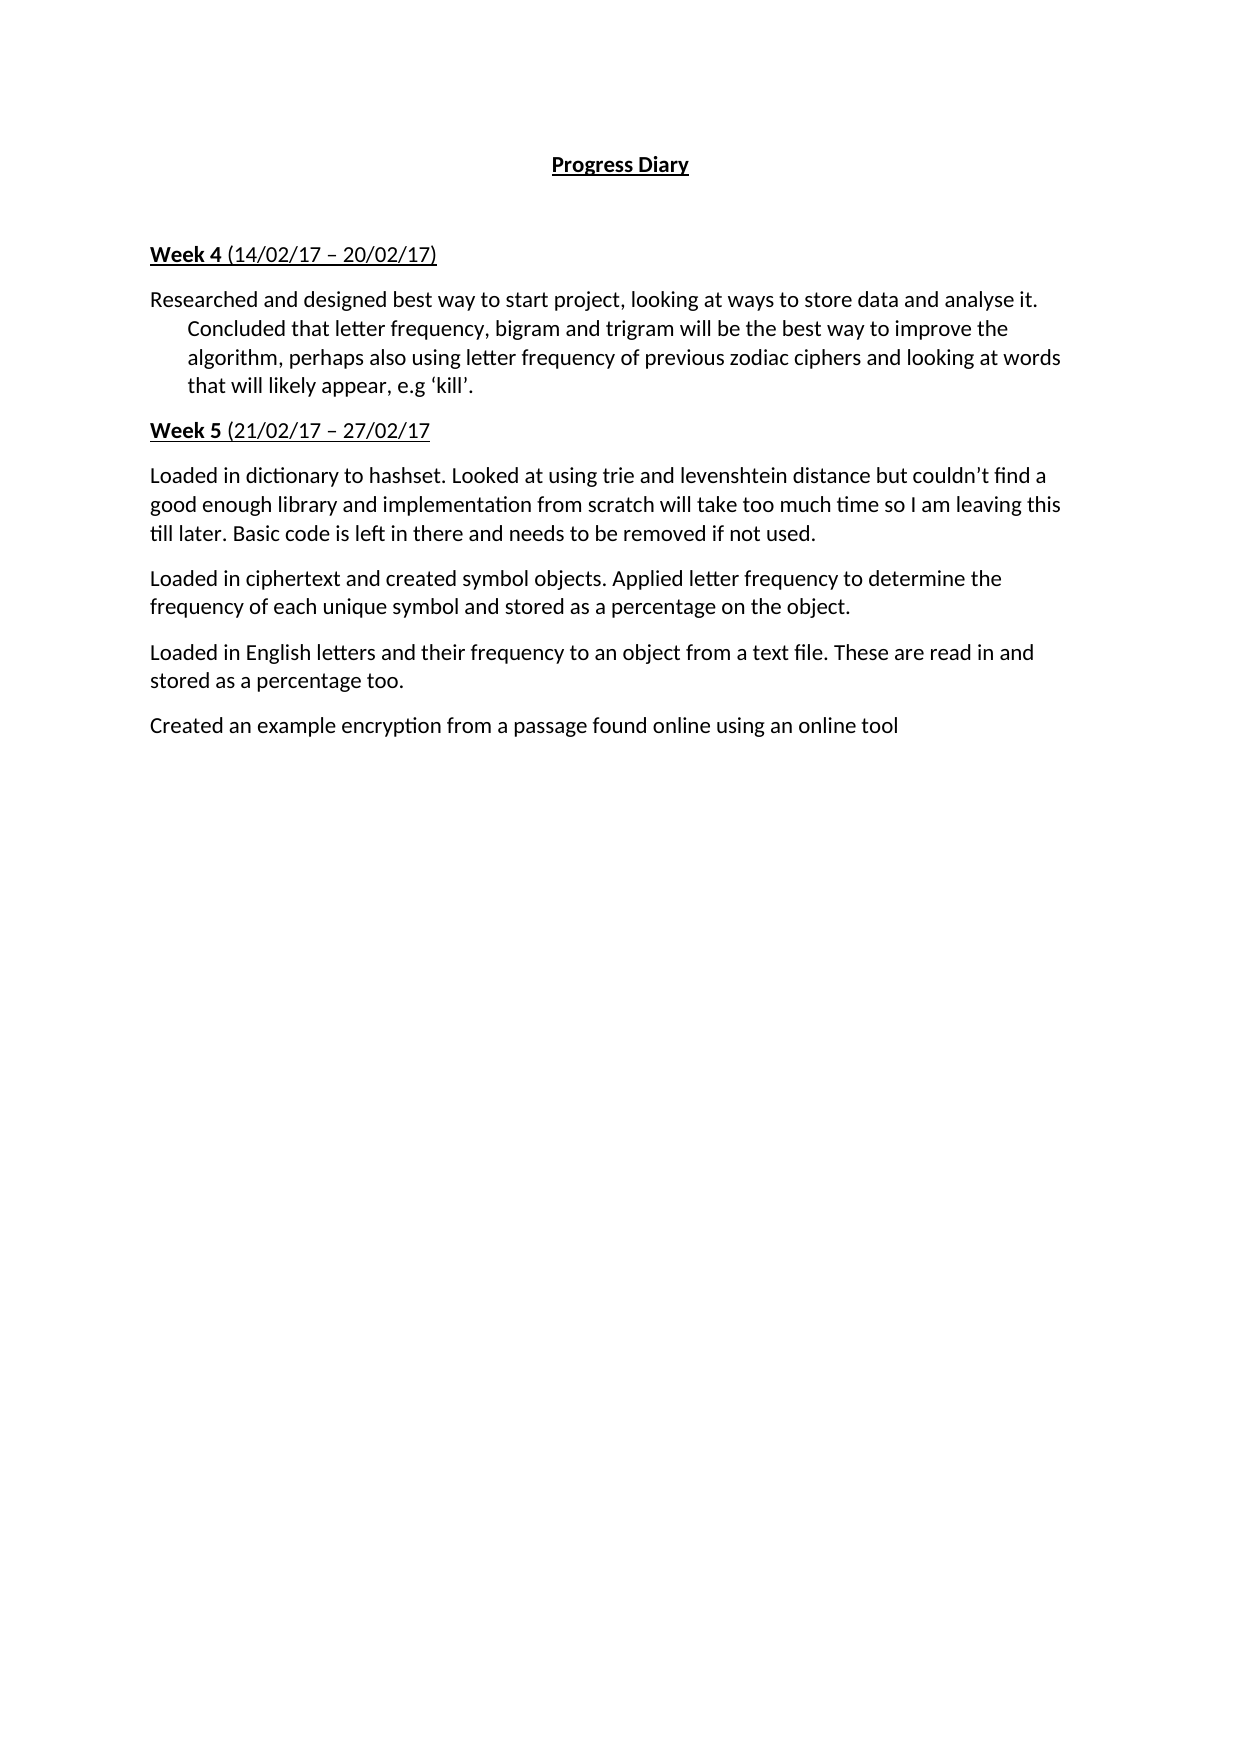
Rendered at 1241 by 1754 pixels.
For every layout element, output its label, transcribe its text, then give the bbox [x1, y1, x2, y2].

list Week 5 (21/02/17 – 27/02/17 [150, 416, 1090, 444]
text Loaded in dictionary to hashset. Looked at using trie and levenshtein distance but couldn’t find a good enough library and implementation from scratch will take too much time so I am leaving this till later. Basic code is left in there and needs to be removed if not used. [150, 462, 1090, 547]
text Progress Diary [150, 150, 1090, 178]
text Loaded in English letters and their frequency to an object from a text file. These are read in and stored as a percentage too. [150, 638, 1090, 694]
list Researched and designed best way to start project, looking at ways to store data and analyse it. Concluded that letter frequency, bigram and trigram will be the best way to improve the algorithm, perhaps also using letter frequency of previous zodiac ciphers and looking at words that will likely appear, e.g ‘kill’. [150, 286, 1090, 399]
text Created an example encryption from a passage found online using an online tool [150, 711, 1090, 739]
list Week 4 (14/02/17 – 20/02/17) [150, 240, 1090, 268]
text Loaded in ciphertext and created symbol objects. Applied letter frequency to determine the frequency of each unique symbol and stored as a percentage on the object. [150, 564, 1090, 621]
